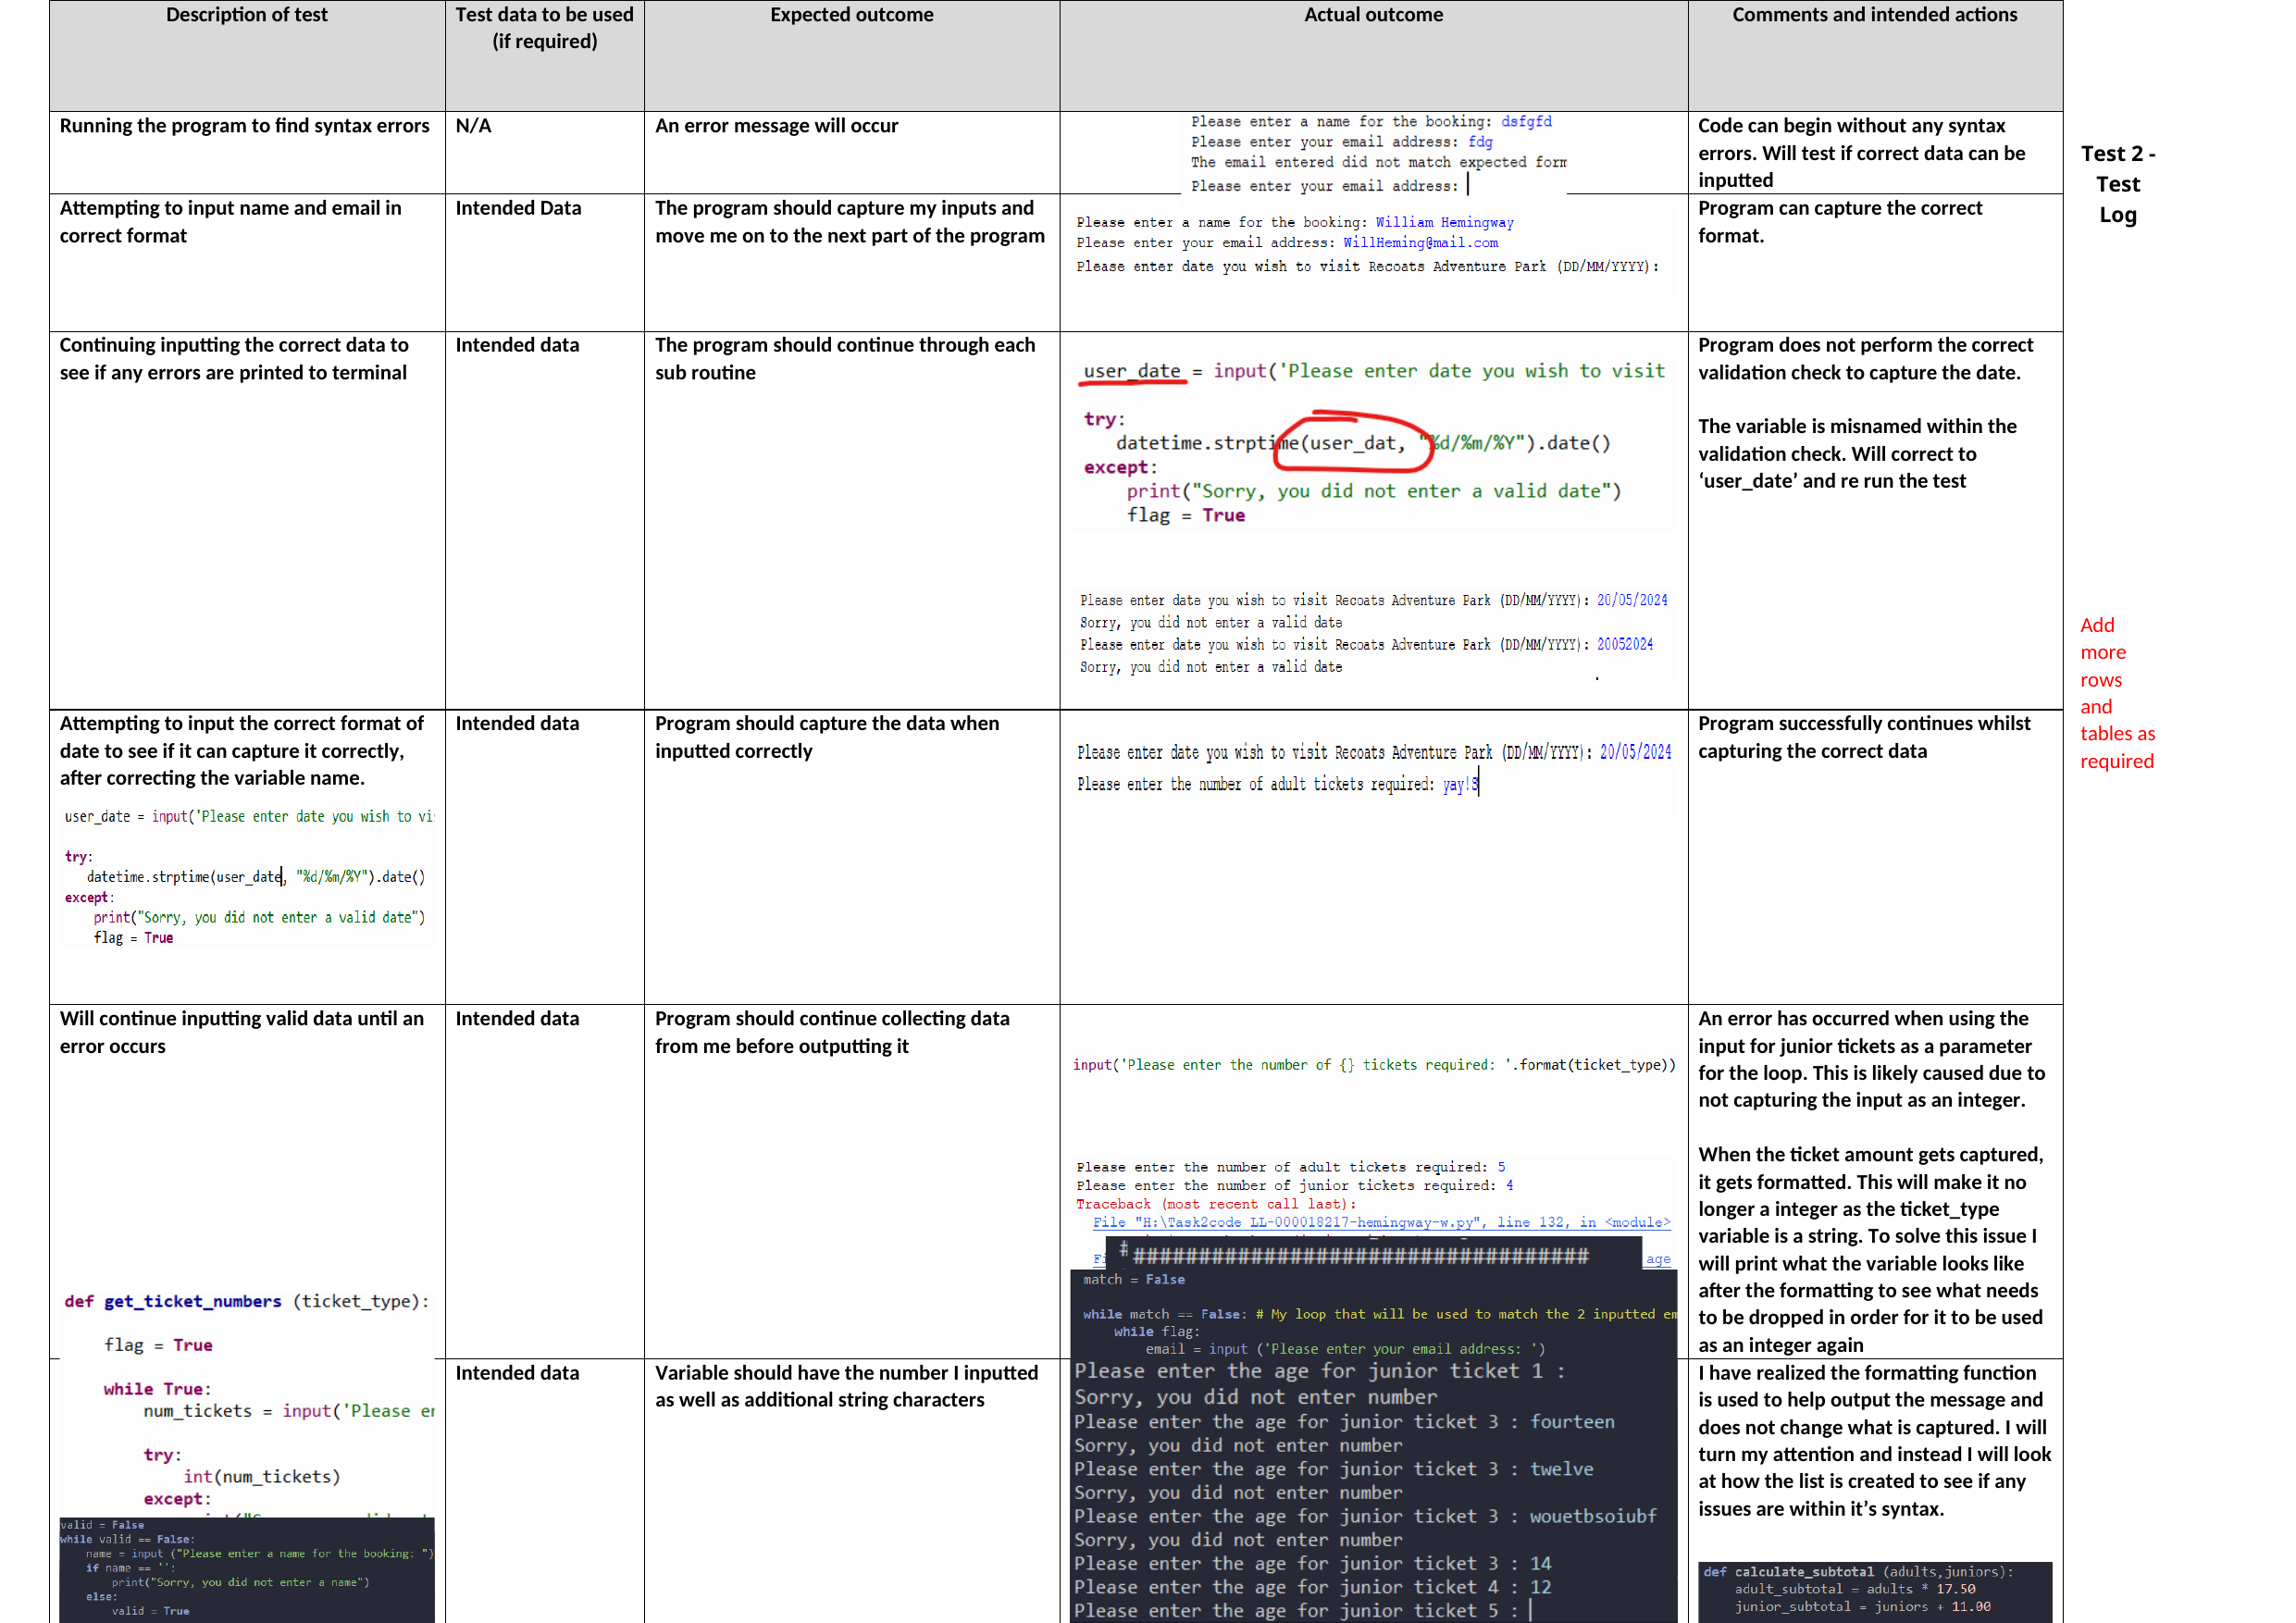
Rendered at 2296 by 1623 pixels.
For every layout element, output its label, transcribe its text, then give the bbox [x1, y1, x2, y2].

picture [59, 1292, 435, 1623]
table_cell Attempting to input name and email in correct format [50, 194, 445, 330]
table_cell The program should continue through each sub routine [645, 332, 1060, 709]
table_cell Will continue inputting valid data until an error occurs [50, 1005, 445, 1358]
text Test 2 - Test Log [2064, 139, 2156, 229]
picture [1070, 1050, 1678, 1082]
table_cell [1568, 112, 1688, 193]
table_cell Intended data [446, 1005, 644, 1358]
table_cell Running the program to find out what is stored after the variable has been formatted [435, 1359, 445, 1623]
table_cell An error has occurred when using the input for junior tickets as a parameter for the loop. This is likely caused due to not capturing the input as an integer. When the ticket amount gets captured, it gets formatted. This will make it no longer a integer as the ticket_type variable is a string. To solve this issue I will print what the variable looks like after the formatting to see what needs to be dropped in order for it to be used as an integer again [1689, 1005, 2063, 1358]
picture [1070, 1156, 1678, 1623]
table_cell N/A [446, 112, 644, 193]
table_cell Continuing inputting the correct data to see if any errors are printed to terminal [50, 332, 445, 709]
table_cell Program successfully continues whilst capturing the correct data [1689, 711, 2063, 1004]
table_header Test data to be used (if required) [446, 1, 644, 111]
table_cell [1678, 1359, 1688, 1623]
table_cell The program should capture my inputs and move me on to the next part of the program [645, 194, 1060, 330]
table_cell [1061, 1005, 1688, 1358]
picture [59, 810, 435, 948]
table_cell Program should continue collecting data from me before outputting it [645, 1005, 1060, 1358]
table_cell Running the program to find syntax errors [50, 112, 445, 193]
table_cell Attempting to input the correct format of date to see if it can capture it correctly, after correcting the variable name. [50, 711, 445, 1004]
table_header Comments and intended actions [1689, 1, 2063, 111]
table_cell Intended data [446, 332, 644, 709]
table_cell Code can begin without any syntax errors. Will test if correct data can be inputted [1689, 112, 2063, 193]
table_cell Intended data [446, 1359, 644, 1623]
table_cell Program can capture the correct format. [1689, 194, 2063, 330]
table_cell Program should capture the data when inputted correctly [645, 711, 1060, 1004]
table_cell [1061, 194, 1688, 330]
table_header Description of test [50, 1, 445, 111]
table_cell [1061, 1359, 1070, 1623]
picture [1698, 1560, 2053, 1623]
table_cell Running the program to find out what is stored after the variable has been formatted [50, 1359, 59, 1623]
picture [1070, 588, 1678, 680]
table_cell An error message will occur [645, 112, 1060, 193]
table_cell Program does not perform the correct validation check to capture the date. The variable is misnamed within the validation check. Will correct to ‘user_date’ and re run the test [1689, 332, 2063, 709]
text Add more rows and tables as required [2064, 612, 2156, 774]
table_header Expected outcome [645, 1, 1060, 111]
table_cell Intended data [446, 711, 644, 1004]
table_cell Intended Data [446, 194, 644, 330]
table_cell I have realized the formatting function is used to help output the message and does not change what is captured. I will turn my attention and instead I will look at how the list is created to see if any issues are within it’s syntax. When used for the loop, it is not specified as an int. Will attempt to run the program again whilst forcing the variable to be an int(). [1689, 1359, 2063, 1623]
picture [1070, 737, 1678, 823]
picture [1070, 358, 1678, 531]
table_cell [1061, 112, 1181, 193]
table_cell [1061, 711, 1688, 1004]
picture [1070, 112, 1678, 303]
table_cell [1061, 332, 1688, 709]
table_cell Variable should have the number I inputted as well as additional string characters [645, 1359, 1060, 1623]
table_header Actual outcome [1061, 1, 1688, 111]
